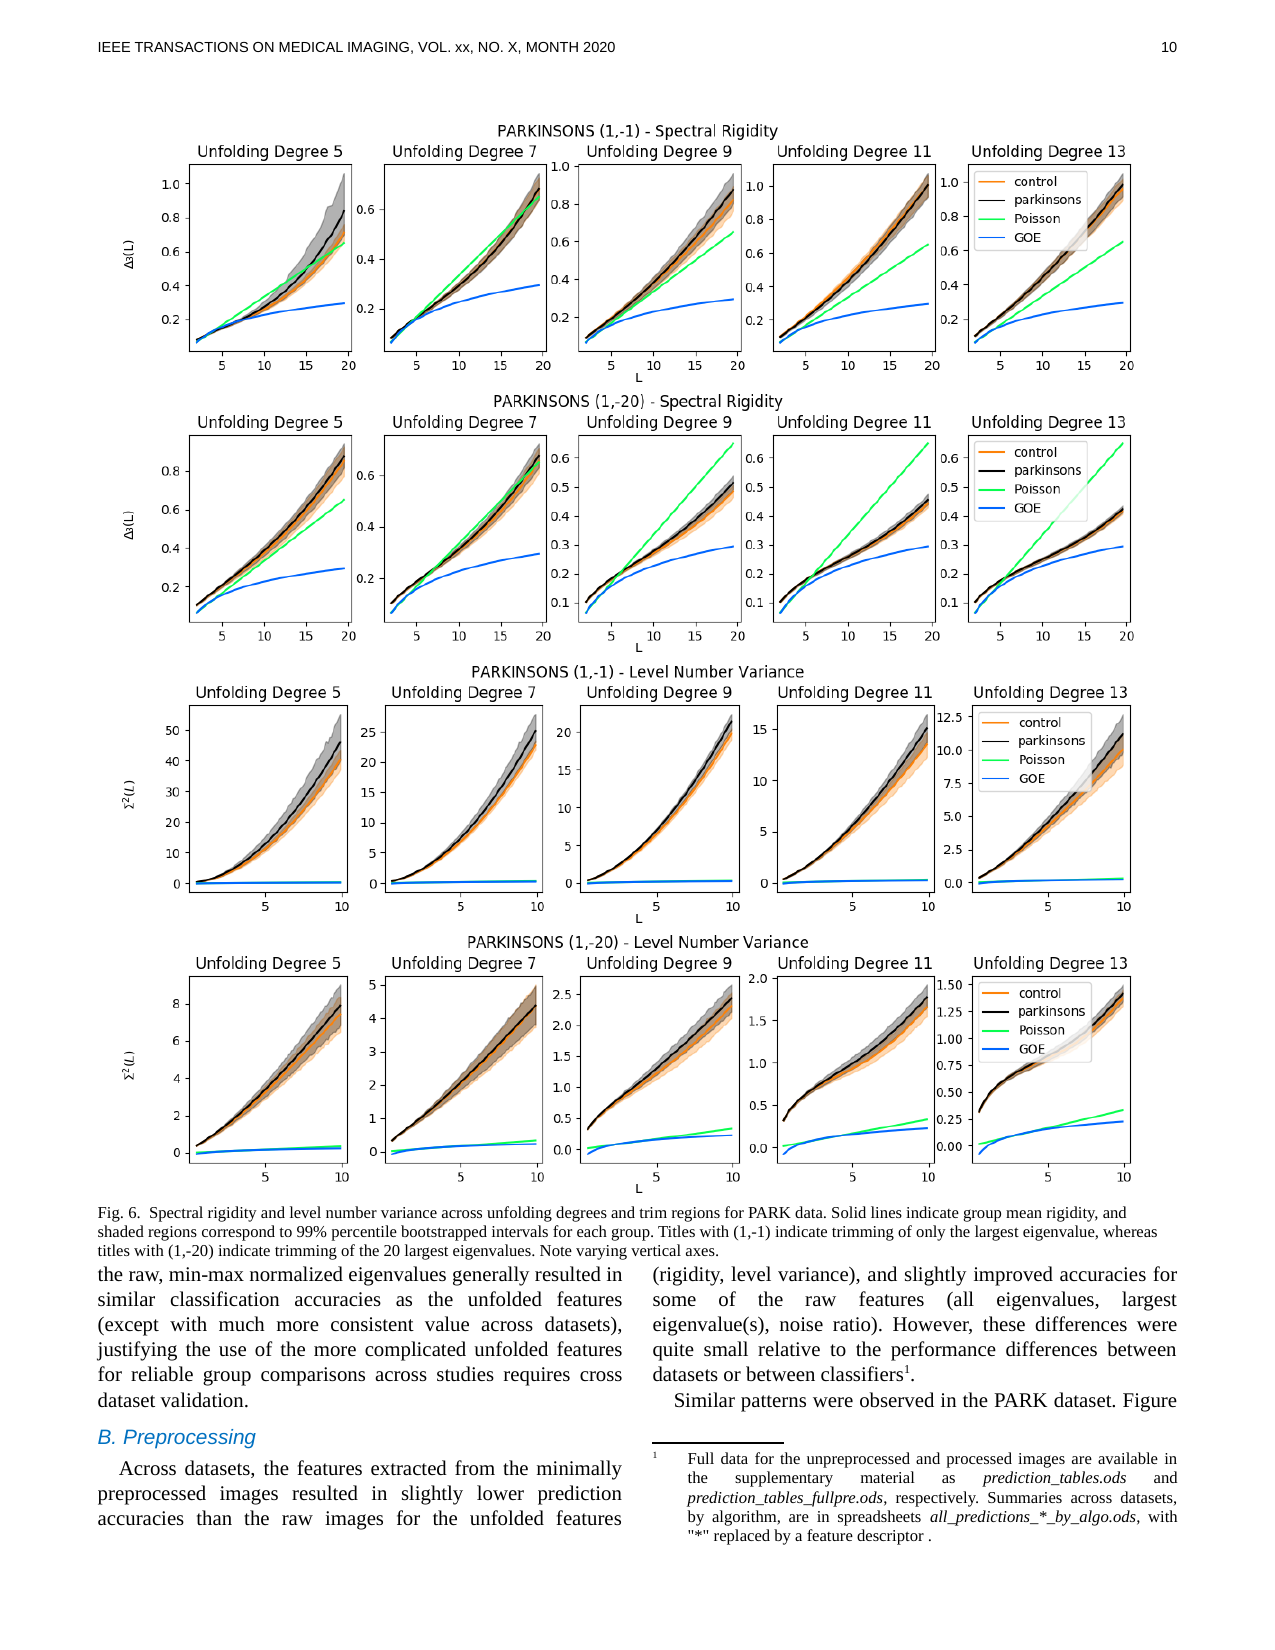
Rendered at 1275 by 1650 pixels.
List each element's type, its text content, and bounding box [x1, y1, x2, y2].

text (rigidity, level variance), and slightly improved accuracies for some of the raw features (all eigenvalues, largest eigenvalue(s), noise ratio). However, these differences were quite small relative to the performance differences between datasets or between classifiers. [652, 1260, 1178, 1386]
text the raw, min-max normalized eigenvalues generally resulted in similar classification accuracies as the unfolded features (except with much more consistent value across datasets), justifying the use of the more complicated unfolded features for reliable group comparisons across studies requires cross dataset validation. [97, 1260, 623, 1412]
subtitle B. Preprocessing [97, 1425, 623, 1449]
text Full data for the unpreprocessed and processed images are available in the supplementary material as prediction_tables.ods and prediction_tables_fullpre.ods, respectively. Summaries across datasets, by algorithm, are in spreadsheets all_predictions_*_by_algo.ods, with "*" replaced by a feature descriptor . [652, 1449, 1178, 1545]
text Similar patterns were observed in the PARK dataset. Figure 2 shows that more extensive preprocessing resulted in greater prediction accuracies for raw and largest eigenvalue(s), but decreased accuracies for the unfolded features. Given a particular level of preprocessing, however, it is clear from the spread of prediction accuracies that there was still substantial overall variance in prediction accuracy due to the choices of unfolding and classifier. [652, 1387, 1178, 1412]
text Across datasets, the features extracted from the minimally preprocessed images resulted in slightly lower prediction accuracies than the raw images for the unfolded features [97, 1456, 623, 1530]
picture [97, 119, 1178, 1200]
text Fig. 6. Spectral rigidity and level number variance across unfolding degrees and trim regions for PARK data. Solid lines indicate group mean rigidity, and shaded regions correspond to 99% percentile bootstrapped intervals for each group. Titles with (1,-1) indicate trimming of only the largest eigenvalue, whereas titles with (1,-20) indicate trimming of the 20 largest eigenvalues. Note varying vertical axes. [97, 1200, 1178, 1260]
